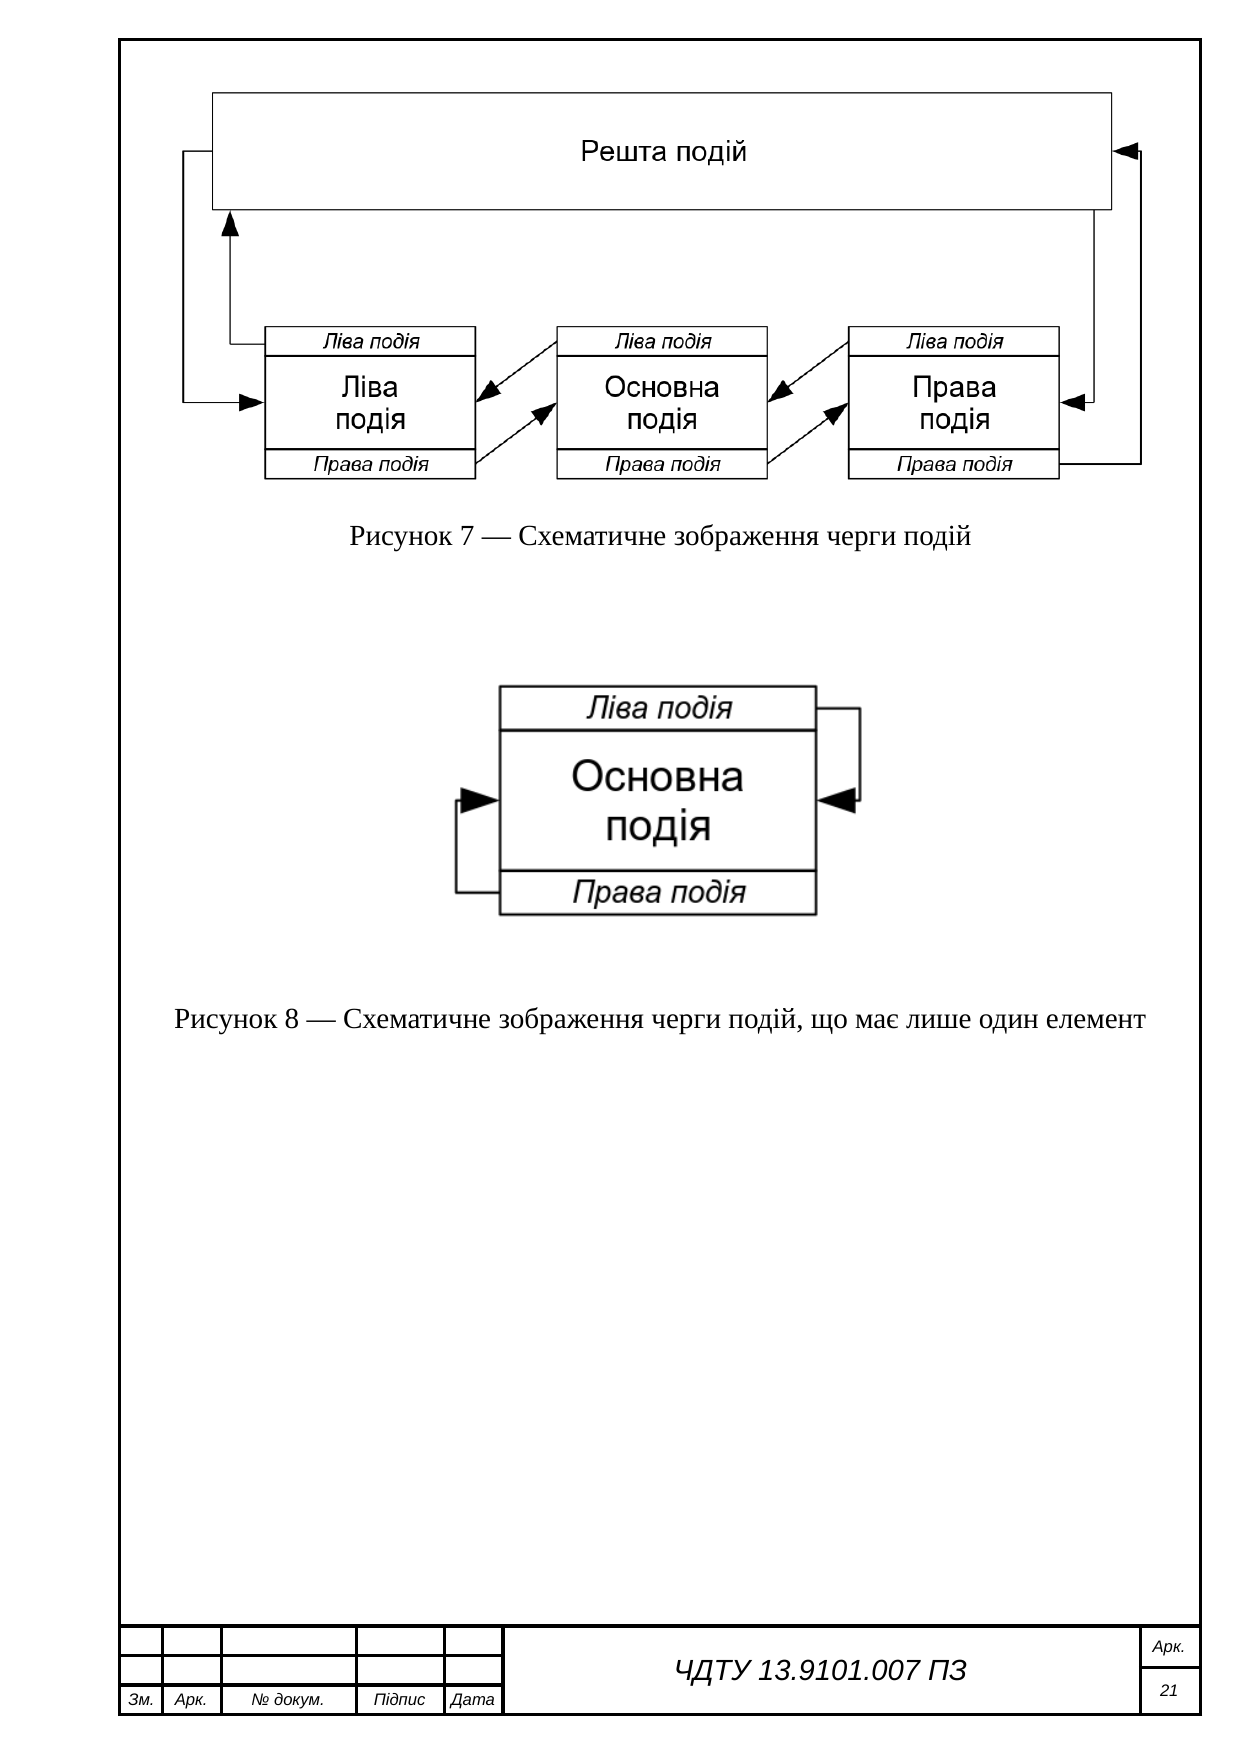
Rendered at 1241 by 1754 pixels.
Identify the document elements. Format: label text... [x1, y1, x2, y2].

picture [405, 619, 915, 984]
picture [150, 70, 1170, 502]
text Рисунок 7 — Схематичне зображення черги подій [151, 518, 1170, 552]
text Рисунок 8 — Схематичне зображення черги подій, що має лише один елемент [151, 1001, 1170, 1034]
